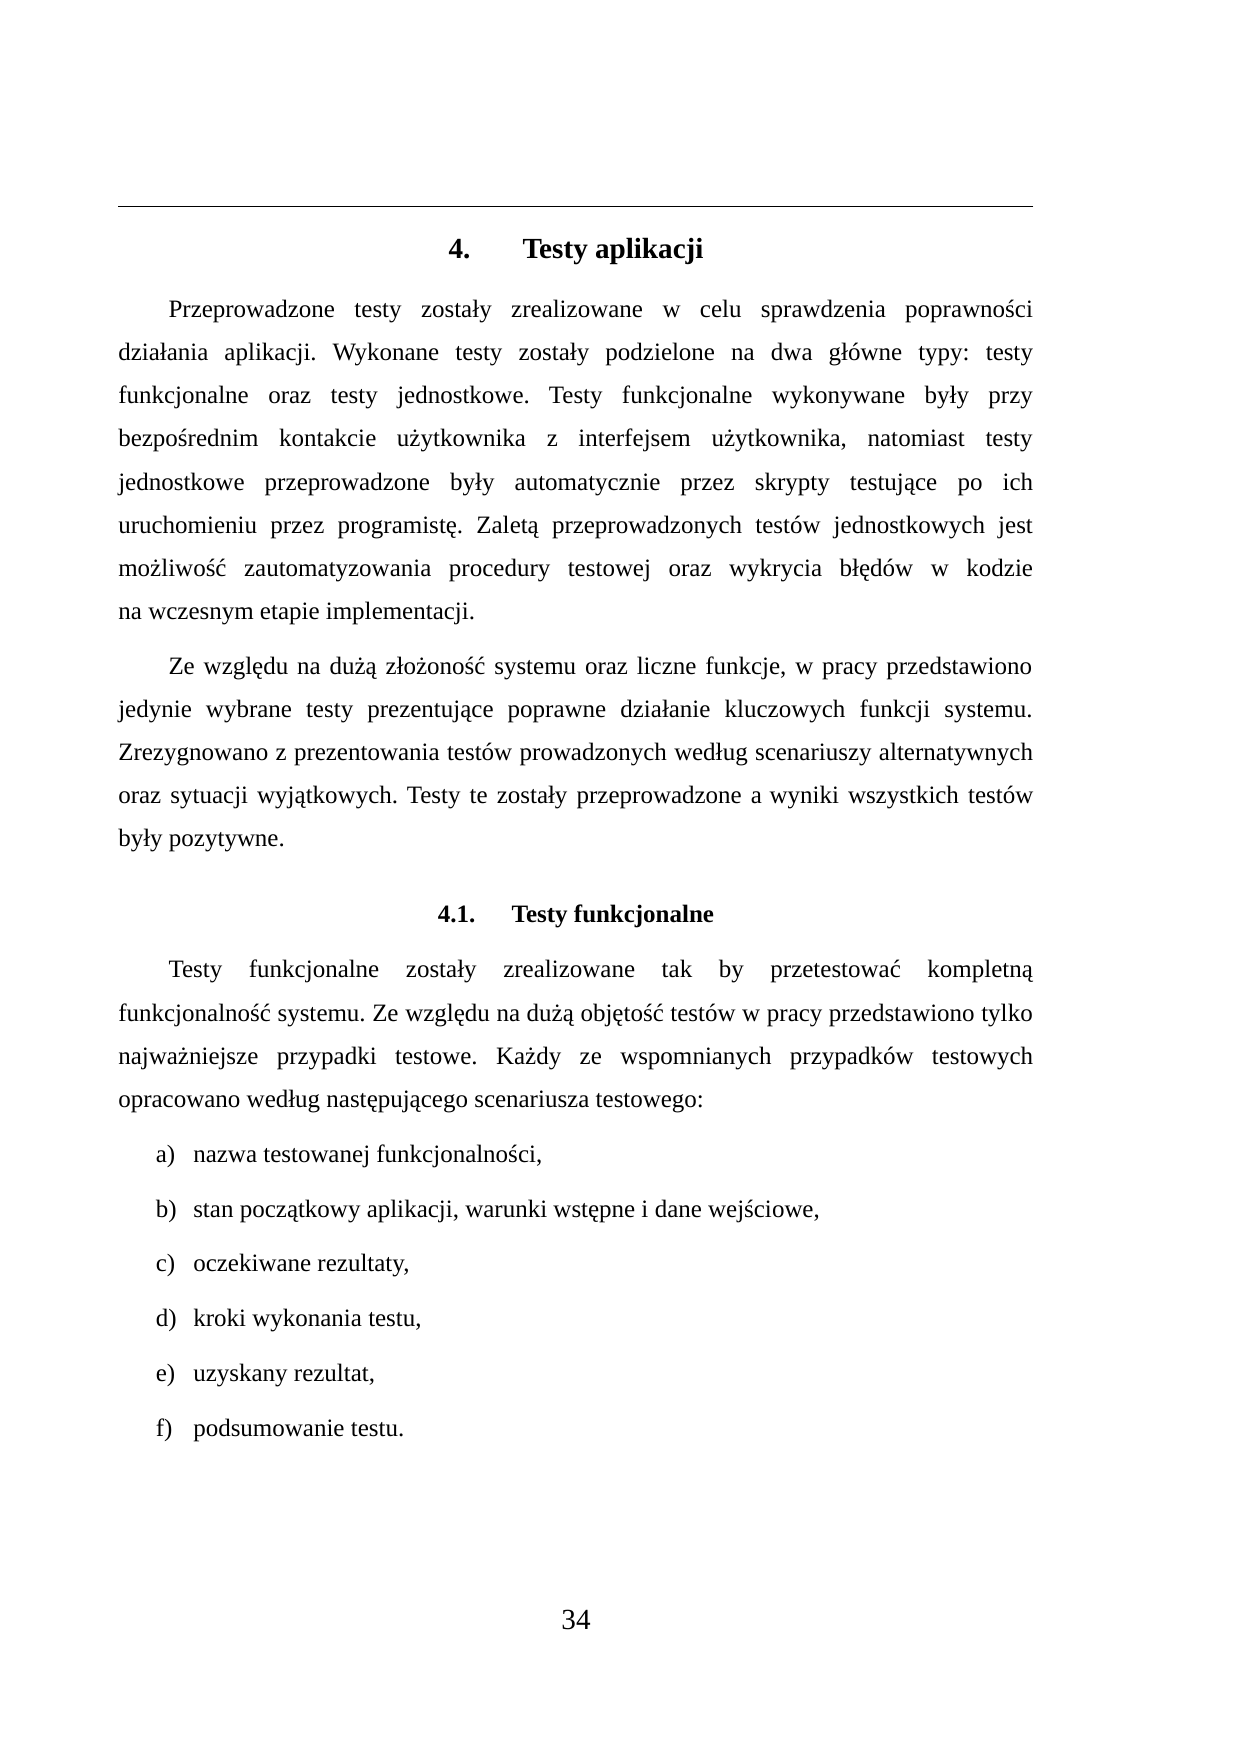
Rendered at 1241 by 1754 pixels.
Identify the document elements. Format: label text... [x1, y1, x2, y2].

text Testy funkcjonalne zostały zrealizowane tak by przetestować kompletną funkcjonalność systemu. Ze względu na dużą objętość testów w pracy przedstawiono tylko najważniejsze przypadki testowe. Każdy ze wspomnianych przypadków testowych opracowano według następującego scenariusza testowego: [118, 954, 1033, 1113]
text Przeprowadzone testy zostały zrealizowane w celu sprawdzenia poprawności działania aplikacji. Wykonane testy zostały podzielone na dwa główne typy: testy funkcjonalne oraz testy jednostkowe. Testy funkcjonalne wykonywane były przy bezpośrednim kontakcie użytkownika z interfejsem użytkownika, natomiast testy jednostkowe przeprowadzone były automatycznie przez skrypty testujące po ich uruchomieniu przez programistę. Zaletą przeprowadzonych testów jednostkowych jest możliwość zautomatyzowania procedury testowej oraz wykrycia błędów w kodzie na wczesnym etapie implementacji. [118, 294, 1033, 625]
list stan początkowy aplikacji, warunki wstępne i dane wejściowe, [156, 1194, 1033, 1222]
list uzyskany rezultat, [156, 1358, 1033, 1387]
subtitle Testy funkcjonalne [118, 899, 1033, 928]
list nazwa testowanej funkcjonalności, [156, 1139, 1033, 1167]
list kroki wykonania testu, [156, 1303, 1033, 1332]
list oczekiwane rezultaty, [156, 1248, 1033, 1277]
text Ze względu na dużą złożoność systemu oraz liczne funkcje, w pracy przedstawiono jedynie wybrane testy prezentujące poprawne działanie kluczowych funkcji systemu. Zrezygnowano z prezentowania testów prowadzonych według scenariuszy alternatywnych oraz sytuacji wyjątkowych. Testy te zostały przeprowadzone a wyniki wszystkich testów były pozytywne. [118, 651, 1033, 852]
list podsumowanie testu. [156, 1413, 1033, 1442]
subtitle Testy aplikacji [118, 231, 1033, 265]
